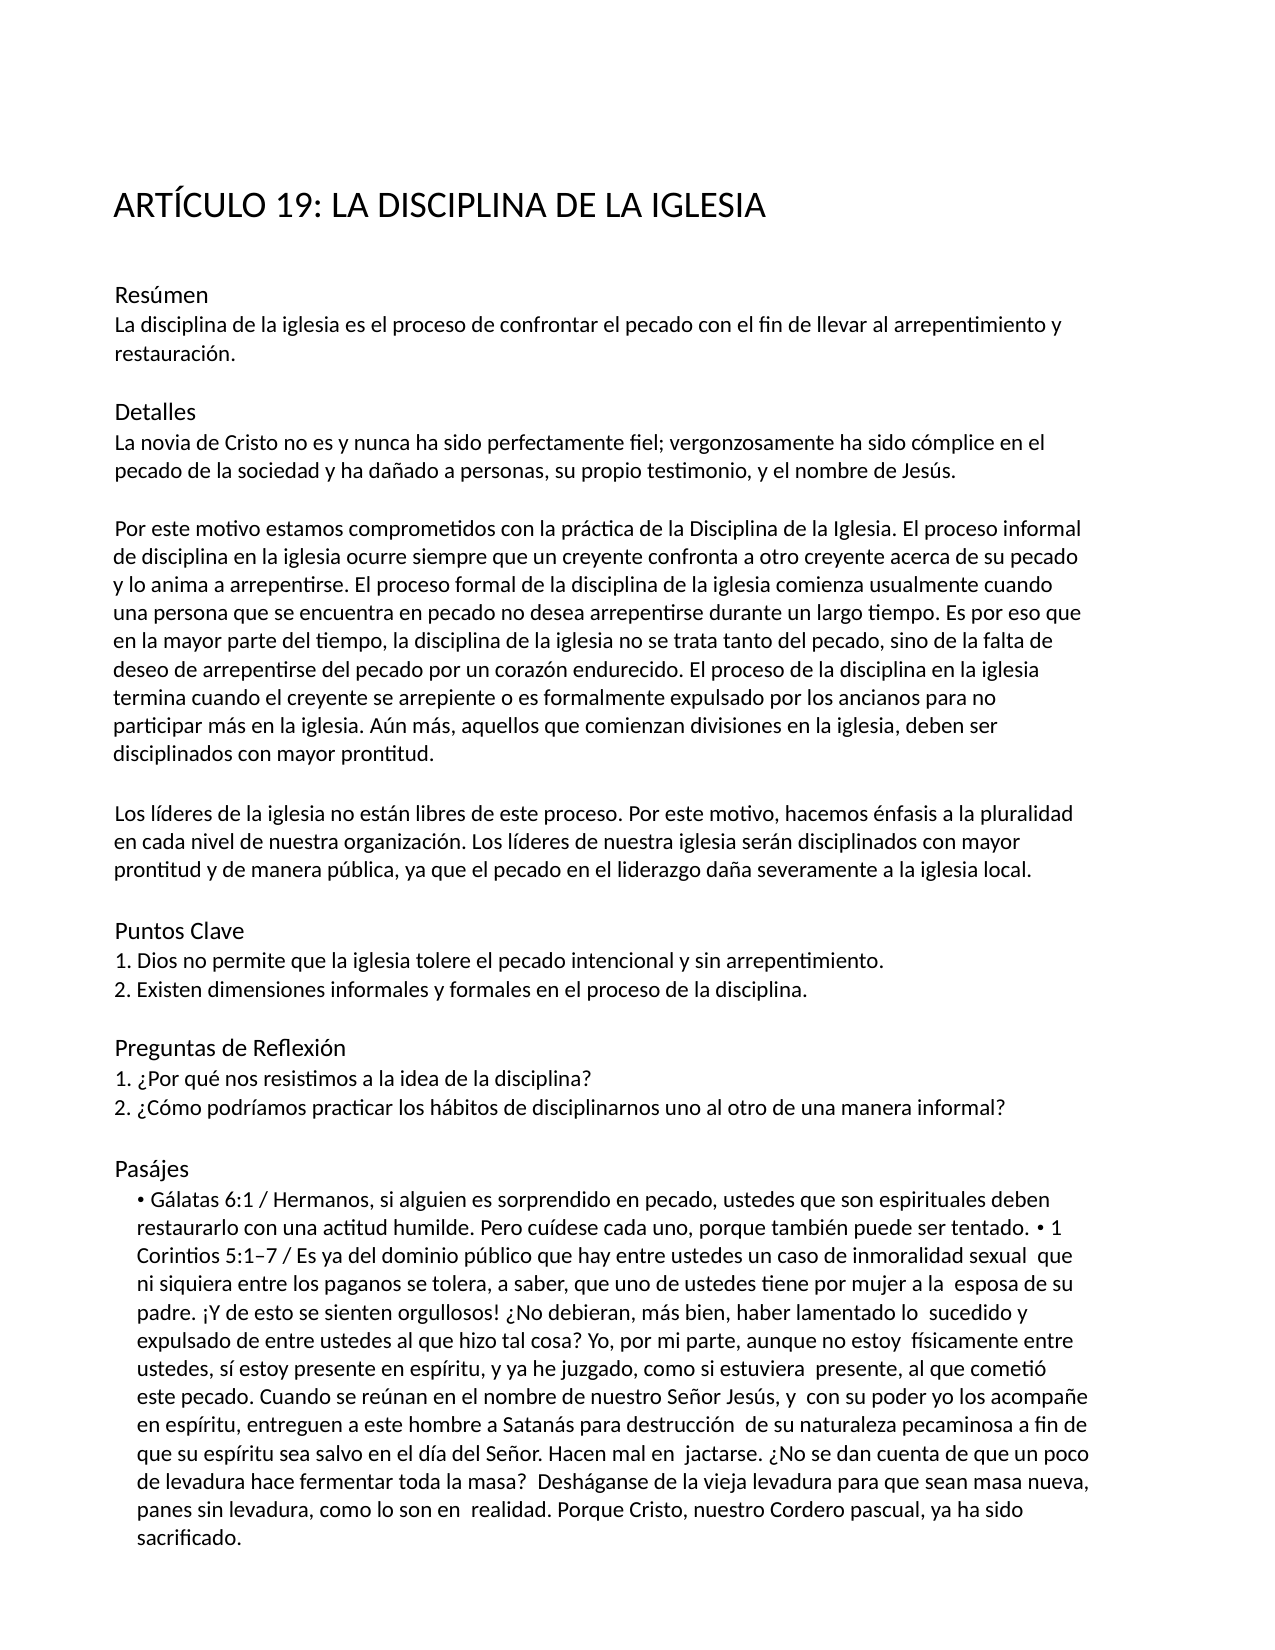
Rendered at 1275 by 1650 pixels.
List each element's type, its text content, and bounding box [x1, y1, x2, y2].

text La novia de Cristo no es y nunca ha sido perfectamente fiel; vergonzosamente ha sido cómplice en el pecado de la sociedad y ha dañado a personas, su propio testimonio, y el nombre de Jesús. [114, 428, 1053, 485]
text • Gálatas 6:1 / Hermanos, si alguien es sorprendido en pecado, ustedes que son espirituales deben restaurarlo con una actitud humilde. Pero cuídese cada uno, porque también puede ser tentado. • 1 Corintios 5:1–7 / Es ya del dominio público que hay entre ustedes un caso de inmoralidad sexual que ni siquiera entre los paganos se tolera, a saber, que uno de ustedes tiene por mujer a la esposa de su padre. ¡Y de esto se sienten orgullosos! ¿No debieran, más bien, haber lamentado lo sucedido y expulsado de entre ustedes al que hizo tal cosa? Yo, por mi parte, aunque no estoy físicamente entre ustedes, sí estoy presente en espíritu, y ya he juzgado, como si estuviera presente, al que cometió este pecado. Cuando se reúnan en el nombre de nuestro Señor Jesús, y con su poder yo los acompañe en espíritu, entreguen a este hombre a Satanás para destrucción de su naturaleza pecaminosa a fin de que su espíritu sea salvo en el día del Señor. Hacen mal en jactarse. ¿No se dan cuenta de que un poco de levadura hace fermentar toda la masa? Desháganse de la vieja levadura para que sean masa nueva, panes sin levadura, como lo son en realidad. Porque Cristo, nuestro Cordero pascual, ya ha sido sacrificado. [137, 1185, 1091, 1552]
text Resúmen [114, 279, 1163, 309]
text Puntos Clave [114, 915, 1163, 945]
text 2. ¿Cómo podríamos practicar los hábitos de disciplinarnos uno al otro de una manera informal? [114, 1093, 1163, 1122]
text 1. Dios no permite que la iglesia tolere el pecado intencional y sin arrepentimiento. 2. Existen dimensiones informales y formales en el proceso de la disciplina. [114, 946, 900, 1003]
text Por este motivo estamos comprometidos con la práctica de la Disciplina de la Iglesia. El proceso informal de disciplina en la iglesia ocurre siempre que un creyente confronta a otro creyente acerca de su pecado y lo anima a arrepentirse. El proceso formal de la disciplina de la iglesia comienza usualmente cuando una persona que se encuentra en pecado no desea arrepentirse durante un largo tiempo. Es por eso que en la mayor parte del tiempo, la disciplina de la iglesia no se trata tanto del pecado, sino de la falta de deseo de arrepentirse del pecado por un corazón endurecido. El proceso de la disciplina en la iglesia termina cuando el creyente se arrepiente o es formalmente expulsado por los ancianos para no participar más en la iglesia. Aún más, aquellos que comienzan divisiones en la iglesia, deben ser disciplinados con mayor prontitud. [113, 514, 1090, 768]
text Pasájes [114, 1153, 1163, 1183]
text Los líderes de la iglesia no están libres de este proceso. Por este motivo, hacemos énfasis a la pluralidad en cada nivel de nuestra organización. Los líderes de nuestra iglesia serán disciplinados con mayor prontitud y de manera pública, ya que el pecado en el liderazgo daña severamente a la iglesia local. [113, 799, 1082, 883]
text 1. ¿Por qué nos resistimos a la idea de la disciplina? [114, 1064, 1163, 1092]
text ARTÍCULO 19: LA DISCIPLINA DE LA IGLESIA [113, 181, 1163, 227]
text La disciplina de la iglesia es el proceso de confrontar el pecado con el fin de llevar al arrepentimiento y restauración. [114, 311, 1069, 367]
text Preguntas de Reflexión [114, 1032, 1163, 1063]
text Detalles [114, 396, 1163, 427]
